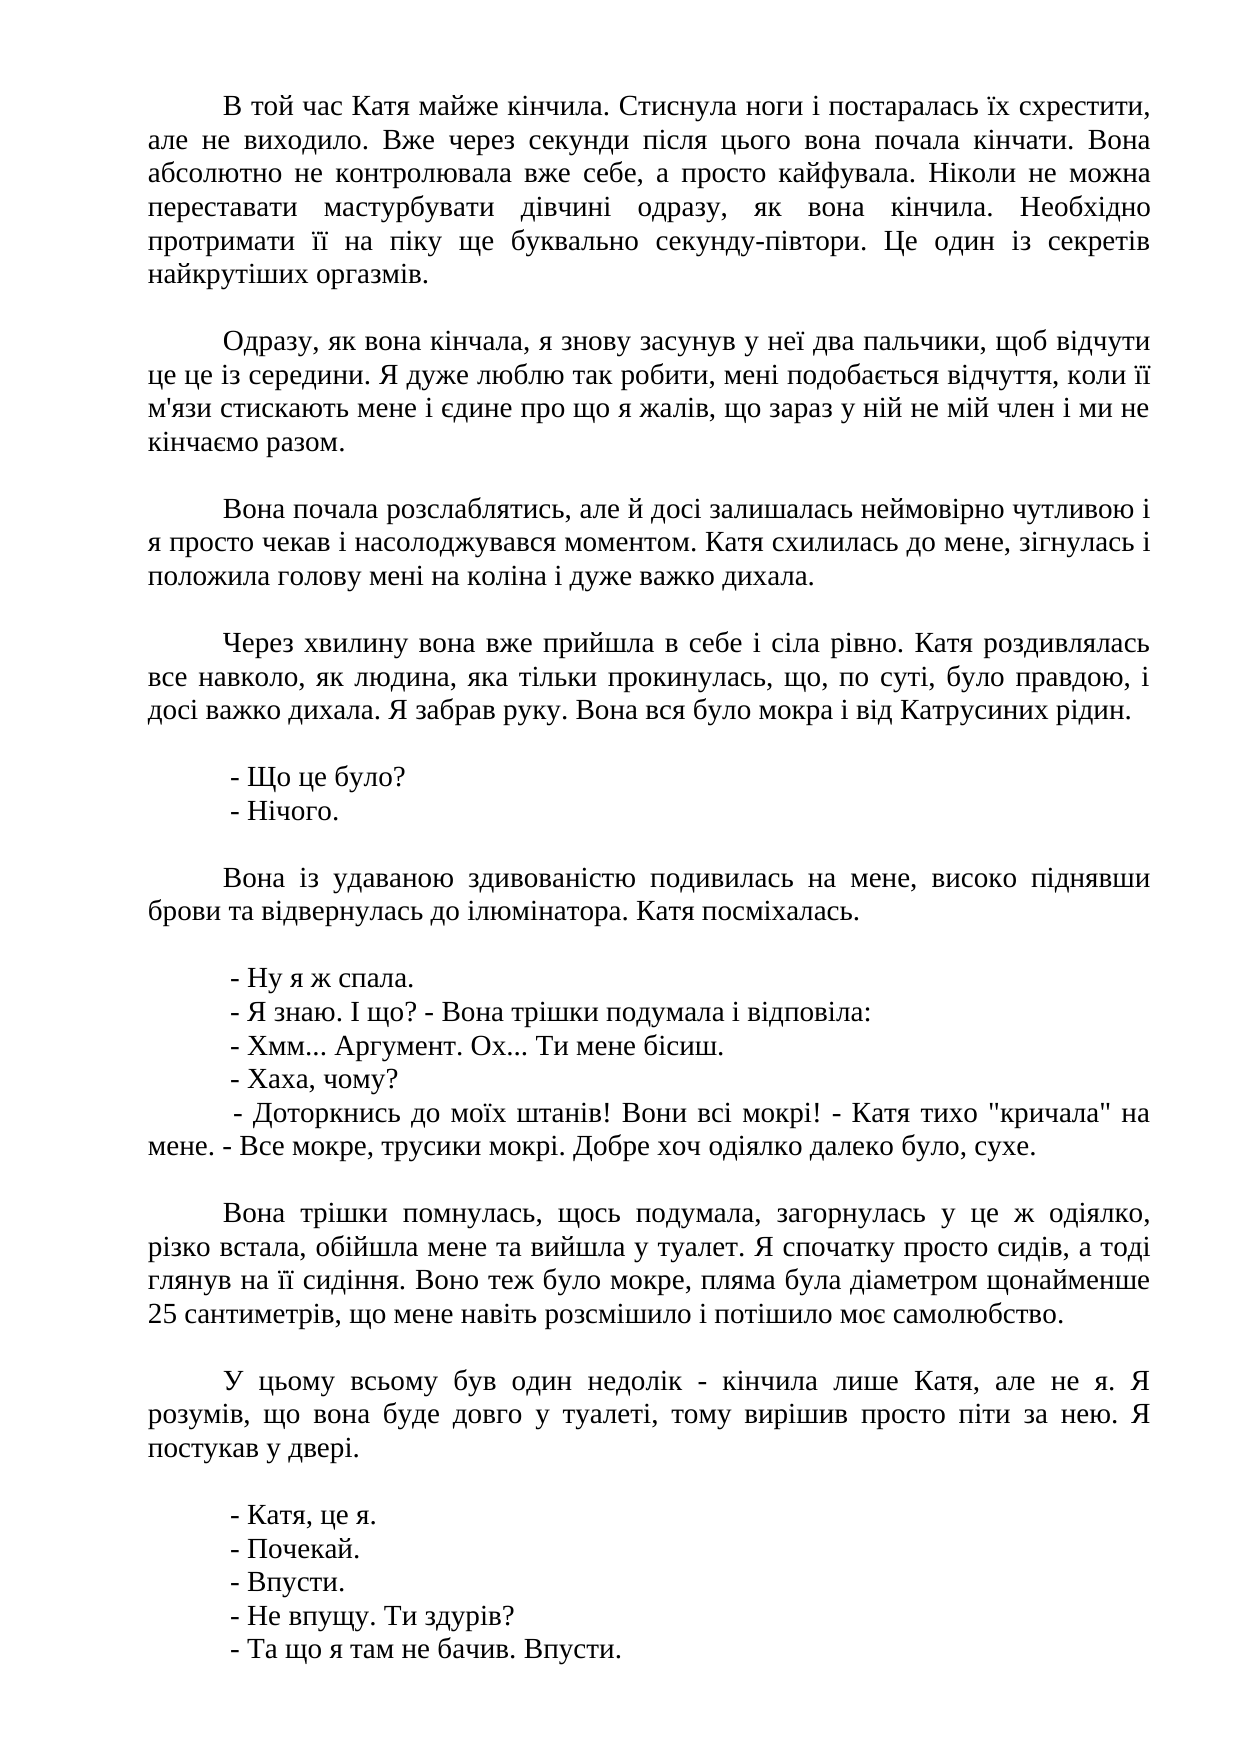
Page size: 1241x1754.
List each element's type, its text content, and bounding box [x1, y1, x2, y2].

text - Та що я там не бачив. Впусти. [148, 1631, 1152, 1665]
text - Не впущу. Ти здурів? [148, 1598, 1152, 1631]
text - Хаха, чому? [148, 1061, 1152, 1095]
text - Катя, це я. [148, 1497, 1152, 1531]
text - Почекай. [148, 1531, 1152, 1564]
text - Я знаю. І що? - Вона трішки подумала і відповіла: [148, 994, 1152, 1028]
text - Впусти. [148, 1564, 1152, 1598]
text Одразу, як вона кінчала, я знову засунув у неї два пальчики, щоб відчути це це із середини. Я дуже люблю так робити, мені подобається відчуття, коли її м'язи стискають мене і єдине про що я жалів, що зараз у ній не мій член і ми не кінчаємо разом. [148, 323, 1152, 457]
text Через хвилину вона вже прийшла в себе і сіла рівно. Катя роздивлялась все навколо, як людина, яка тільки прокинулась, що, по суті, було правдою, і досі важко дихала. Я забрав руку. Вона вся було мокра і від Катрусиних рідин. [148, 625, 1152, 726]
text - Ну я ж спала. [148, 961, 1152, 994]
text В той час Катя майже кінчила. Стиснула ноги і постаралась їх схрестити, але не виходило. Вже через секунди після цього вона почала кінчати. Вона абсолютно не контролювала вже себе, а просто кайфувала. Ніколи не можна переставати мастурбувати дівчині одразу, як вона кінчила. Необхідно протримати її на піку ще буквально секунду-півтори. Це один із секретів найкрутіших оргазмів. [148, 88, 1152, 290]
text Вона трішки помнулась, щось подумала, загорнулась у це ж одіялко, різко встала, обійшла мене та вийшла у туалет. Я спочатку просто сидів, а тоді глянув на її сидіння. Воно теж було мокре, пляма була діаметром щонайменше 25 сантиметрів, що мене навіть розсмішило і потішило моє самолюбство. [148, 1195, 1152, 1329]
text Вона почала розслаблятись, але й досі залишалась неймовірно чутливою і я просто чекав і насолоджувався моментом. Катя схилилась до мене, зігнулась і положила голову мені на коліна і дуже важко дихала. [148, 491, 1152, 592]
text - Хмм... Аргумент. Ох... Ти мене бісиш. [148, 1028, 1152, 1061]
text Вона із удаваною здивованістю подивилась на мене, високо піднявши брови та відвернулась до ілюмінатора. Катя посміхалась. [148, 860, 1152, 927]
text - Нічого. [148, 793, 1152, 826]
text У цьому всьому був один недолік - кінчила лише Катя, але не я. Я розумів, що вона буде довго у туалеті, тому вирішив просто піти за нею. Я постукав у двері. [148, 1363, 1152, 1464]
text - Що це було? [148, 759, 1152, 793]
text - Доторкнись до моїх штанів! Вони всі мокрі! - Катя тихо "кричала" на мене. - Все мокре, трусики мокрі. Добре хоч одіялко далеко було, сухе. [148, 1095, 1152, 1162]
